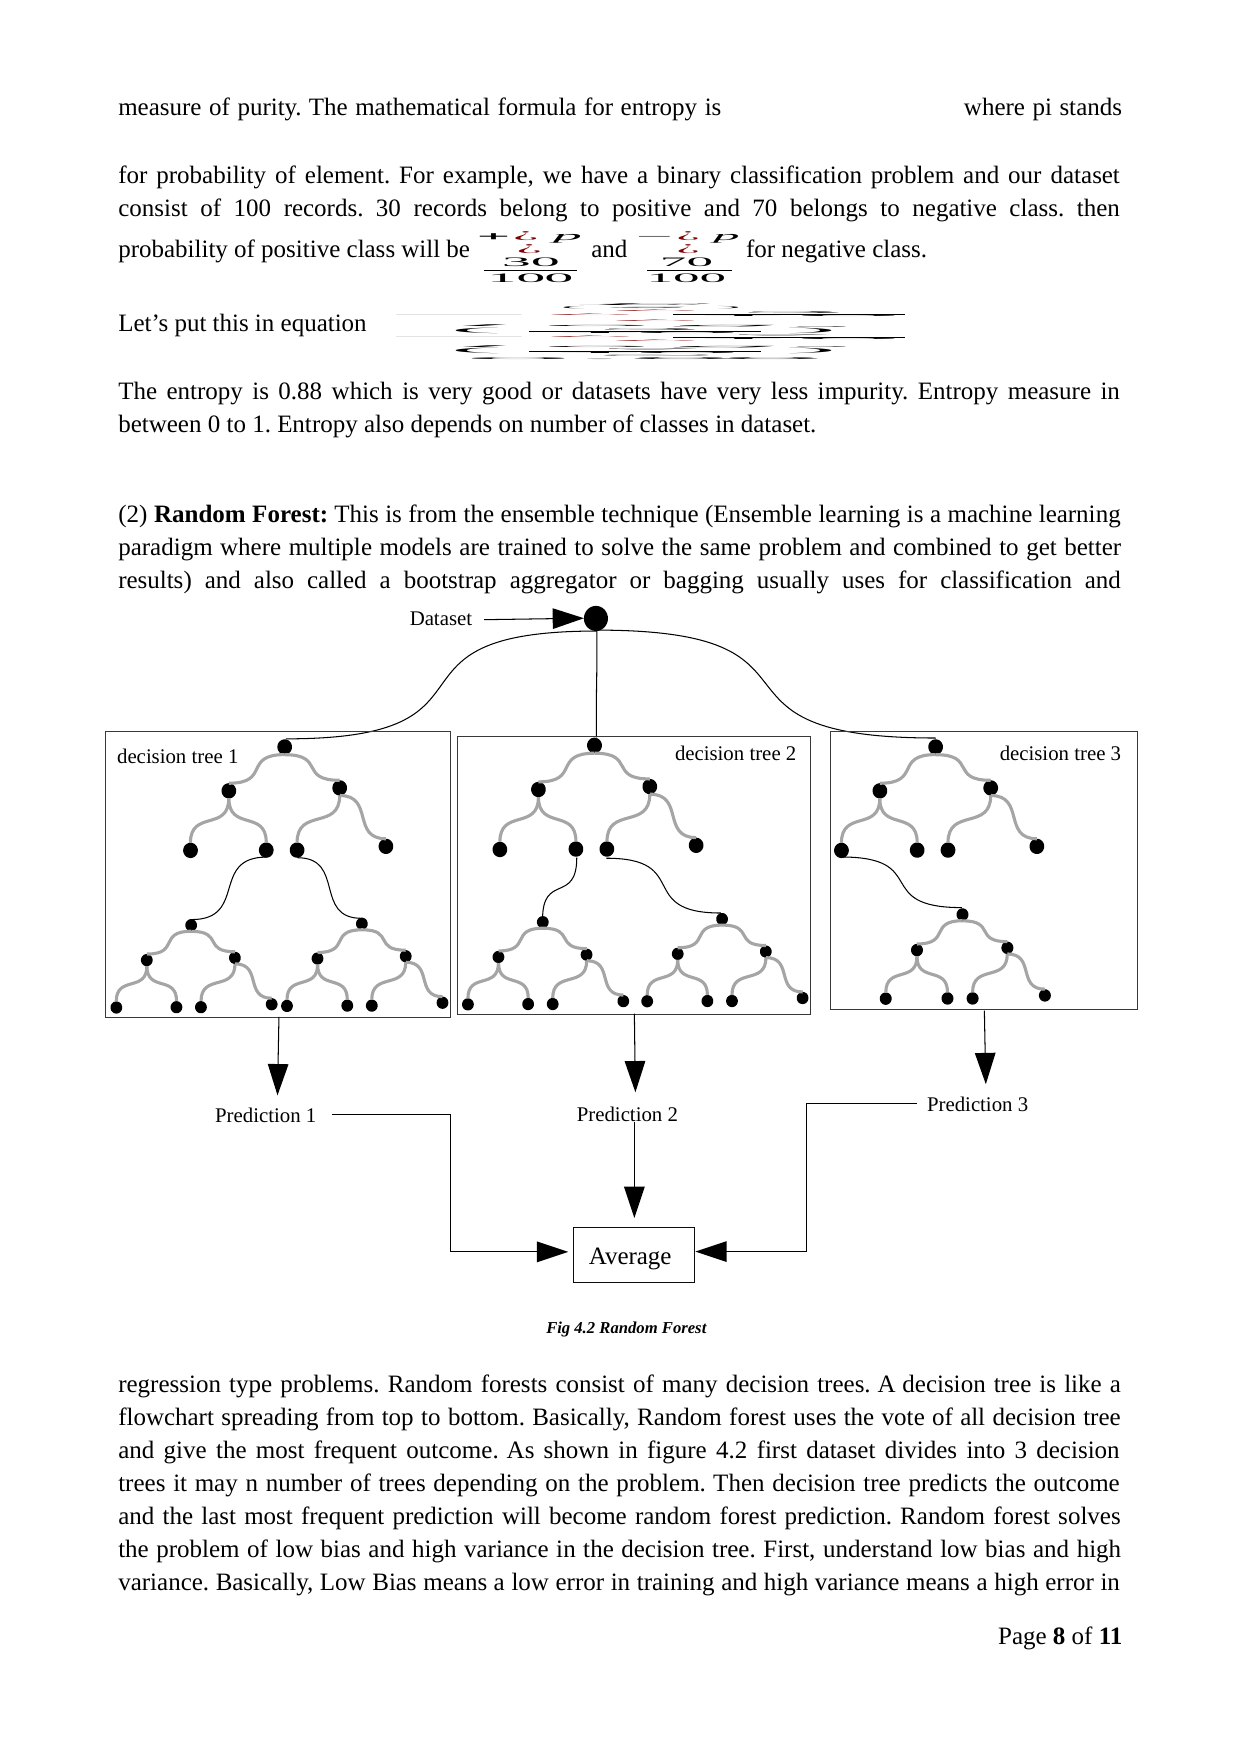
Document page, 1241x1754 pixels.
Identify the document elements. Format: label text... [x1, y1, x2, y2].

text (2) Random Forest: This is from the ensemble technique (Ensemble learning is a machine learning paradigm where multiple models are trained to solve the same problem and combined to get better results) and also called a bootstrap aggregator or bagging usually uses for classification and regression type problems. Random forests consist of many decision trees. A decision tree is like a flowchart spreading from top to bottom. Basically, Random forest uses the vote of all decision tree and give the most frequent outcome. As shown in figure 4.2 first dataset divides into 3 decision trees it may n number of trees depending on the problem. Then decision tree predicts the outcome and the last most frequent prediction will become random forest prediction. Random forest solves the problem of low bias and high variance in the decision tree. First, understand low bias and high variance. Basically, Low Bias means a low error in training and high variance means a high error in testing. In the decision tree, if we train a machine to its complete depth then it has a low bias but whenever a new test data came it will show a high variance also called overfitting. In the random forest, I am using multiple decision trees and we know that each and every decision tree have high variance but when we combine all the decision tree using bootstrap aggregator with respect to majority vote then for every decision tree in random forest high variance converted into low variance. The random forest also uses as a regressor but for regression problem, the output will be the mean of all decision trees because all the decision trees return the continuous value. [458, 737, 810, 1014]
text In order to split a decision tree from root node to leaf node there is a concept Entropy. It means purity of the subsets or you can also say that measure of purity. The mathematical formula for entropy is where pi stands for probability of element. For example, we have a binary classification problem and our dataset consist of 100 records. 30 records belong to positive and 70 belongs to negative class. then probability of positive class will be and for negative class. [118, 75, 1122, 286]
text (2) Random Forest: This is from the ensemble technique (Ensemble learning is a machine learning paradigm where multiple models are trained to solve the same problem and combined to get better results) and also called a bootstrap aggregator or bagging usually uses for classification and regression type problems. Random forests consist of many decision trees. A decision tree is like a flowchart spreading from top to bottom. Basically, Random forest uses the vote of all decision tree and give the most frequent outcome. As shown in figure 4.2 first dataset divides into 3 decision trees it may n number of trees depending on the problem. Then decision tree predicts the outcome and the last most frequent prediction will become random forest prediction. Random forest solves the problem of low bias and high variance in the decision tree. First, understand low bias and high variance. Basically, Low Bias means a low error in training and high variance means a high error in testing. In the decision tree, if we train a machine to its complete depth then it has a low bias but whenever a new test data came it will show a high variance also called overfitting. In the random forest, I am using multiple decision trees and we know that each and every decision tree have high variance but when we combine all the decision tree using bootstrap aggregator with respect to majority vote then for every decision tree in random forest high variance converted into low variance. The random forest also uses as a regressor but for regression problem, the output will be the mean of all decision trees because all the decision trees return the continuous value. [831, 732, 1122, 1009]
text (2) Random Forest: This is from the ensemble technique (Ensemble learning is a machine learning paradigm where multiple models are trained to solve the same problem and combined to get better results) and also called a bootstrap aggregator or bagging usually uses for classification and regression type problems. Random forests consist of many decision trees. A decision tree is like a flowchart spreading from top to bottom. Basically, Random forest uses the vote of all decision tree and give the most frequent outcome. As shown in figure 4.2 first dataset divides into 3 decision trees it may n number of trees depending on the problem. Then decision tree predicts the outcome and the last most frequent prediction will become random forest prediction. Random forest solves the problem of low bias and high variance in the decision tree. First, understand low bias and high variance. Basically, Low Bias means a low error in training and high variance means a high error in testing. In the decision tree, if we train a machine to its complete depth then it has a low bias but whenever a new test data came it will show a high variance also called overfitting. In the random forest, I am using multiple decision trees and we know that each and every decision tree have high variance but when we combine all the decision tree using bootstrap aggregator with respect to majority vote then for every decision tree in random forest high variance converted into low variance. The random forest also uses as a regressor but for regression problem, the output will be the mean of all decision trees because all the decision trees return the continuous value. [118, 732, 360, 988]
text (2) Random Forest: This is from the ensemble technique (Ensemble learning is a machine learning paradigm where multiple models are trained to solve the same problem and combined to get better results) and also called a bootstrap aggregator or bagging usually uses for classification and regression type problems. Random forests consist of many decision trees. A decision tree is like a flowchart spreading from top to bottom. Basically, Random forest uses the vote of all decision tree and give the most frequent outcome. As shown in figure 4.2 first dataset divides into 3 decision trees it may n number of trees depending on the problem. Then decision tree predicts the outcome and the last most frequent prediction will become random forest prediction. Random forest solves the problem of low bias and high variance in the decision tree. First, understand low bias and high variance. Basically, Low Bias means a low error in training and high variance means a high error in testing. In the decision tree, if we train a machine to its complete depth then it has a low bias but whenever a new test data came it will show a high variance also called overfitting. In the random forest, I am using multiple decision trees and we know that each and every decision tree have high variance but when we combine all the decision tree using bootstrap aggregator with respect to majority vote then for every decision tree in random forest high variance converted into low variance. The random forest also uses as a regressor but for regression problem, the output will be the mean of all decision trees because all the decision trees return the continuous value. [118, 631, 1122, 1596]
text Let’s put this in equation [118, 303, 1122, 360]
text The entropy is 0.88 which is very good or datasets have very less impurity. Entropy measure in between 0 to 1. Entropy also depends on number of classes in dataset. [118, 376, 1122, 438]
text (2) Random Forest: This is from the ensemble technique (Ensemble learning is a machine learning paradigm where multiple models are trained to solve the same problem and combined to get better results) and also called a bootstrap aggregator or bagging usually uses for classification and regression type problems. Random forests consist of many decision trees. A decision tree is like a flowchart spreading from top to bottom. Basically, Random forest uses the vote of all decision tree and give the most frequent outcome. As shown in figure 4.2 first dataset divides into 3 decision trees it may n number of trees depending on the problem. Then decision tree predicts the outcome and the last most frequent prediction will become random forest prediction. Random forest solves the problem of low bias and high variance in the decision tree. First, understand low bias and high variance. Basically, Low Bias means a low error in training and high variance means a high error in testing. In the decision tree, if we train a machine to its complete depth then it has a low bias but whenever a new test data came it will show a high variance also called overfitting. In the random forest, I am using multiple decision trees and we know that each and every decision tree have high variance but when we combine all the decision tree using bootstrap aggregator with respect to majority vote then for every decision tree in random forest high variance converted into low variance. The random forest also uses as a regressor but for regression problem, the output will be the mean of all decision trees because all the decision trees return the continuous value. [118, 732, 450, 1017]
text (2) Random Forest: This is from the ensemble technique (Ensemble learning is a machine learning paradigm where multiple models are trained to solve the same problem and combined to get better results) and also called a bootstrap aggregator or bagging usually uses for classification and regression type problems. Random forests consist of many decision trees. A decision tree is like a flowchart spreading from top to bottom. Basically, Random forest uses the vote of all decision tree and give the most frequent outcome. As shown in figure 4.2 first dataset divides into 3 decision trees it may n number of trees depending on the problem. Then decision tree predicts the outcome and the last most frequent prediction will become random forest prediction. Random forest solves the problem of low bias and high variance in the decision tree. First, understand low bias and high variance. Basically, Low Bias means a low error in training and high variance means a high error in testing. In the decision tree, if we train a machine to its complete depth then it has a low bias but whenever a new test data came it will show a high variance also called overfitting. In the random forest, I am using multiple decision trees and we know that each and every decision tree have high variance but when we combine all the decision tree using bootstrap aggregator with respect to majority vote then for every decision tree in random forest high variance converted into low variance. The random forest also uses as a regressor but for regression problem, the output will be the mean of all decision trees because all the decision trees return the continuous value. [118, 499, 1122, 731]
